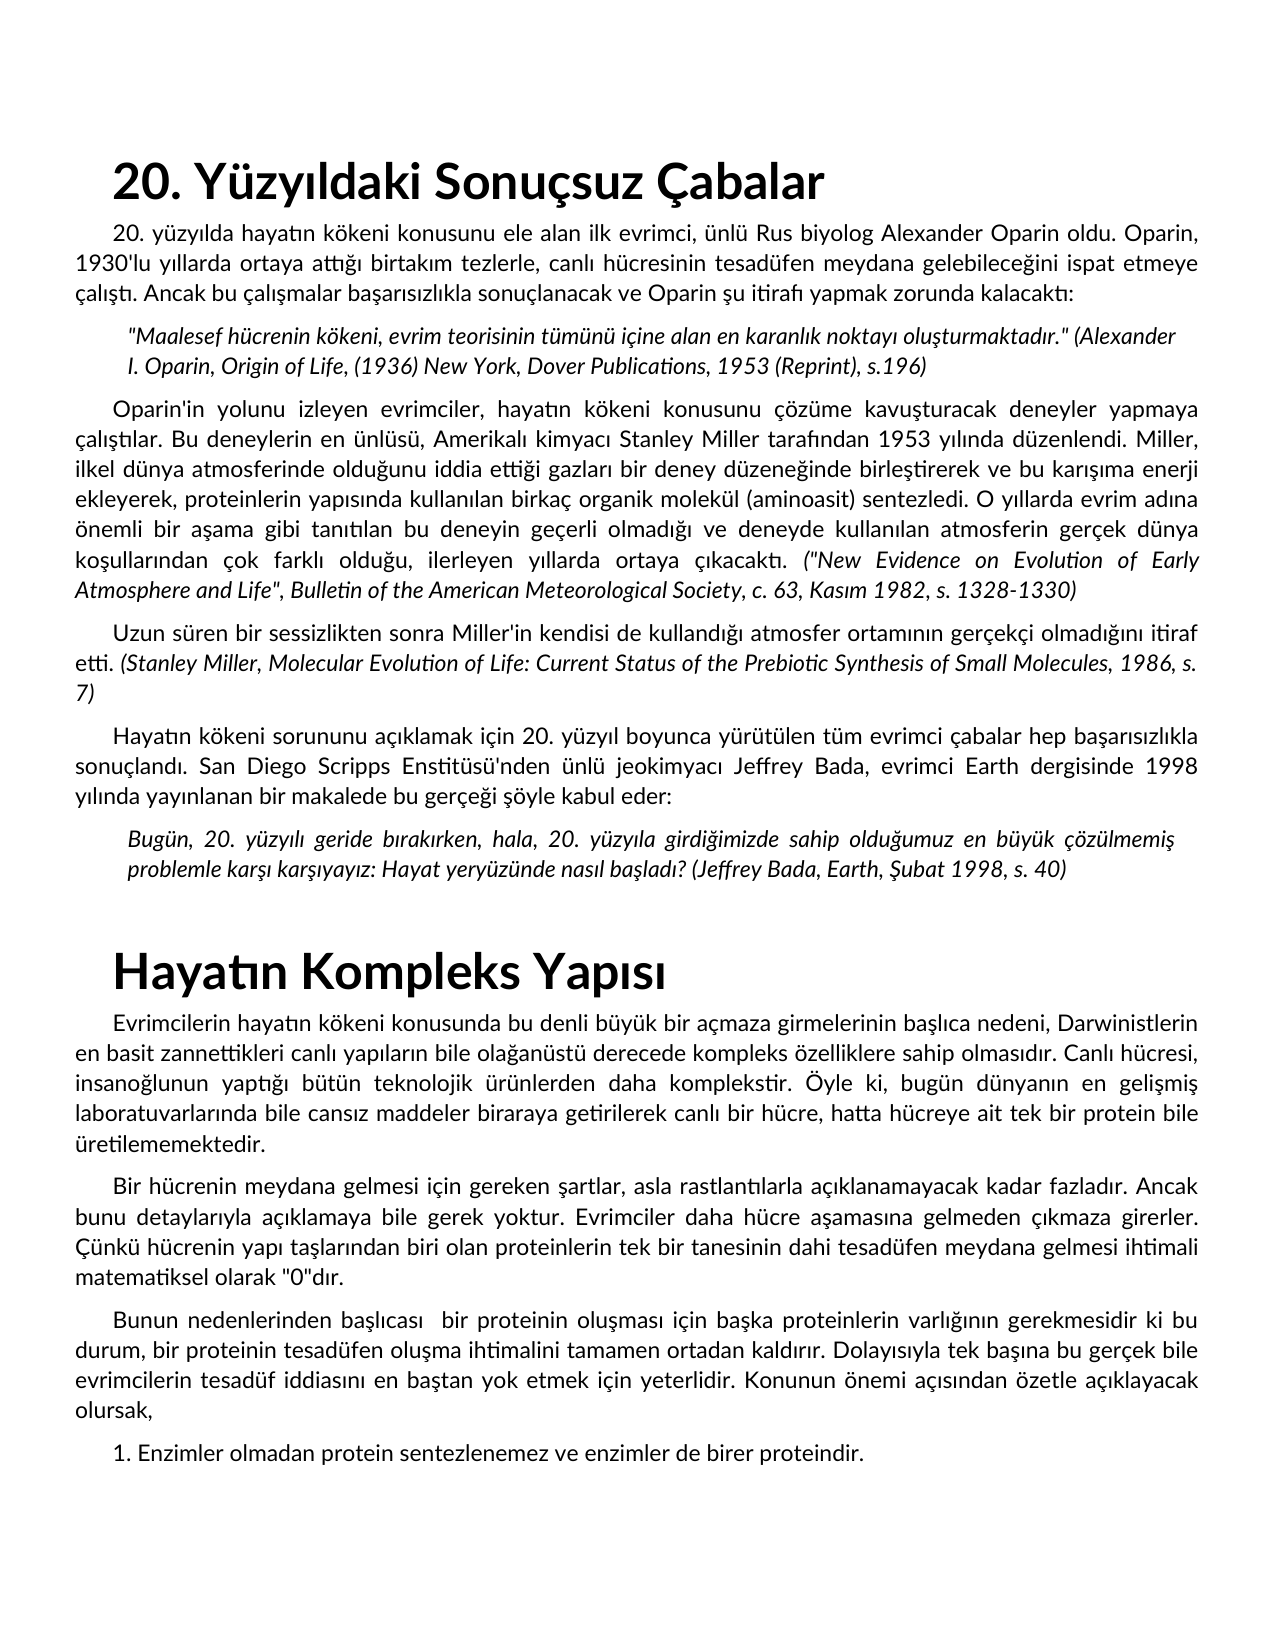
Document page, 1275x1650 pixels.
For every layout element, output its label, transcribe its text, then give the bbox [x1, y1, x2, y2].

subtitle Hayatın Kompleks Yapısı [112, 940, 1200, 1000]
text 1. Enzimler olmadan protein sentezlenemez ve enzimler de birer proteindir. [75, 1439, 1200, 1466]
text Bir hücrenin meydana gelmesi için gereken şartlar, asla rastlantılarla açıklanamayacak kadar fazladır. Ancak bunu detaylarıyla açıklamaya bile gerek yoktur. Evrimciler daha hücre aşamasına gelmeden çıkmaza girerler. Çünkü hücrenin yapı taşlarından biri olan proteinlerin tek bir tanesinin dahi tesadüfen meydana gelmesi ihtimali matematiksel olarak "0"dır. [75, 1172, 1200, 1290]
text Evrimcilerin hayatın kökeni konusunda bu denli büyük bir açmaza girmelerinin başlıca nedeni, Darwinistlerin en basit zannettikleri canlı yapıların bile olağanüstü derecede kompleks özelliklere sahip olmasıdır. Canlı hücresi, insanoğlunun yaptığı bütün teknolojik ürünlerden daha komplekstir. Öyle ki, bugün dünyanın en gelişmiş laboratuvarlarında bile cansız maddeler biraraya getirilerek canlı bir hücre, hatta hücreye ait tek bir protein bile üretilememektedir. [75, 1008, 1200, 1157]
text Oparin'in yolunu izleyen evrimciler, hayatın kökeni konusunu çözüme kavuşturacak deneyler yapmaya çalıştılar. Bu deneylerin en ünlüsü, Amerikalı kimyacı Stanley Miller tarafından 1953 yılında düzenlendi. Miller, ilkel dünya atmosferinde olduğunu iddia ettiği gazları bir deney düzeneğinde birleştirerek ve bu karışıma enerji ekleyerek, proteinlerin yapısında kullanılan birkaç organik molekül (aminoasit) sentezledi. O yıllarda evrim adına önemli bir aşama gibi tanıtılan bu deneyin geçerli olmadığı ve deneyde kullanılan atmosferin gerçek dünya koşullarından çok farklı olduğu, ilerleyen yıllarda ortaya çıkacaktı. ("New Evidence on Evolution of Early Atmosphere and Life", Bulletin of the American Meteorological Society, c. 63, Kasım 1982, s. 1328-1330) [75, 394, 1200, 603]
text Bugün, 20. yüzyılı geride bırakırken, hala, 20. yüzyıla girdiğimizde sahip olduğumuz en büyük çözülmemiş problemle karşı karşıyayız: Hayat yeryüzünde nasıl başladı? (Jeffrey Bada, Earth, Şubat 1998, s. 40) [127, 824, 1177, 882]
subtitle 20. Yüzyıldaki Sonuçsuz Çabalar [112, 150, 1200, 210]
text 20. yüzyılda hayatın kökeni konusunu ele alan ilk evrimci, ünlü Rus biyolog Alexander Oparin oldu. Oparin, 1930'lu yıllarda ortaya attığı birtakım tezlerle, canlı hücresinin tesadüfen meydana gelebileceğini ispat etmeye çalıştı. Ancak bu çalışmalar başarısızlıkla sonuçlanacak ve Oparin şu itirafı yapmak zorunda kalacaktı: [75, 218, 1200, 306]
text Uzun süren bir sessizlikten sonra Miller'in kendisi de kullandığı atmosfer ortamının gerçekçi olmadığını itiraf etti. (Stanley Miller, Molecular Evolution of Life: Current Status of the Prebiotic Synthesis of Small Molecules, 1986, s. 7) [75, 618, 1200, 706]
text Hayatın kökeni sorununu açıklamak için 20. yüzyıl boyunca yürütülen tüm evrimci çabalar hep başarısızlıkla sonuçlandı. San Diego Scripps Enstitüsü'nden ünlü jeokimyacı Jeffrey Bada, evrimci Earth dergisinde 1998 yılında yayınlanan bir makalede bu gerçeği şöyle kabul eder: [75, 721, 1200, 809]
text "Maalesef hücrenin kökeni, evrim teorisinin tümünü içine alan en karanlık noktayı oluşturmaktadır." (Alexander I. Oparin, Origin of Life, (1936) New York, Dover Publications, 1953 (Reprint), s.196) [127, 321, 1177, 379]
text Bunun nedenlerinden başlıcası bir proteinin oluşması için başka proteinlerin varlığının gerekmesidir ki bu durum, bir proteinin tesadüfen oluşma ihtimalini tamamen ortadan kaldırır. Dolayısıyla tek başına bu gerçek bile evrimcilerin tesadüf iddiasını en baştan yok etmek için yeterlidir. Konunun önemi açısından özetle açıklayacak olursak, [75, 1305, 1200, 1423]
